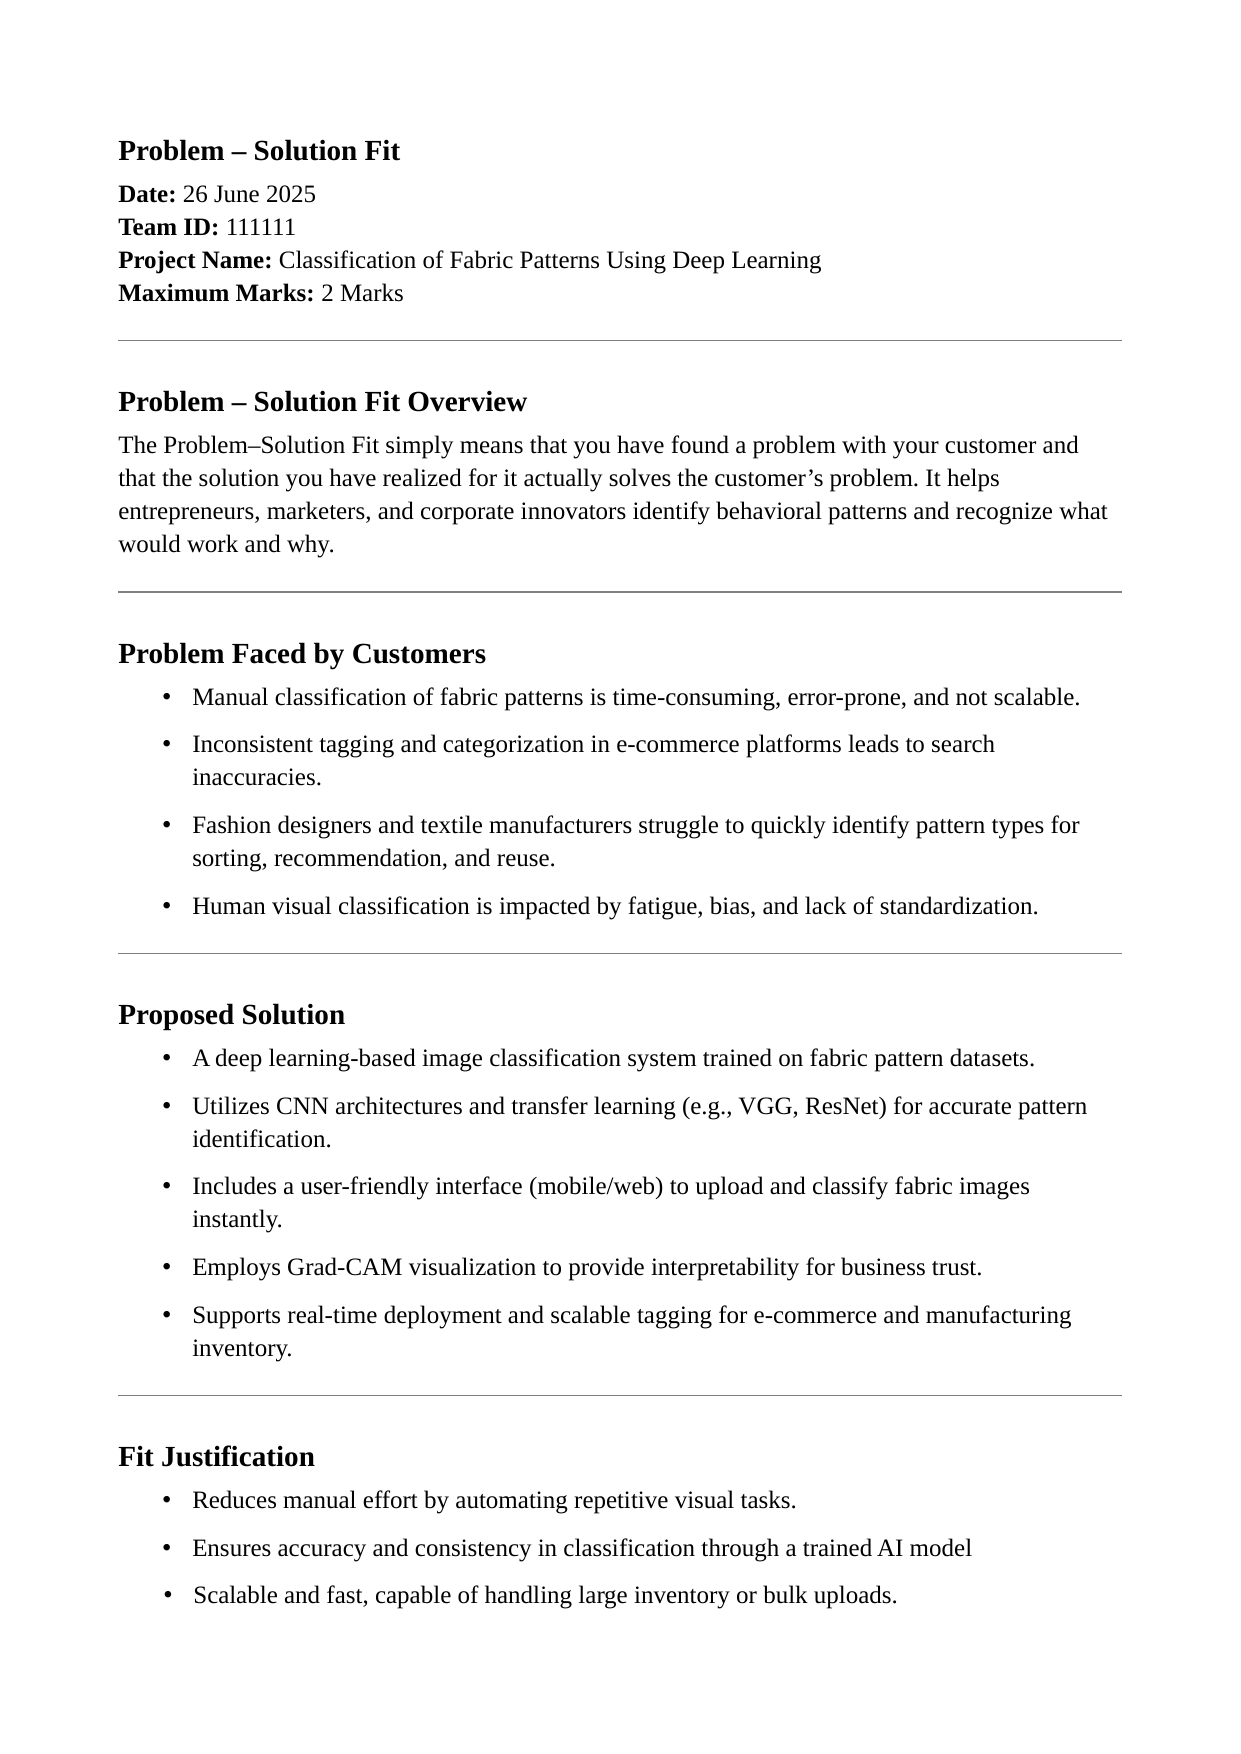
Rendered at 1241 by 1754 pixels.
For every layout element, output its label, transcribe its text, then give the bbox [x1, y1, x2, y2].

list Human visual classification is impacted by fatigue, bias, and lack of standardization. [162, 891, 1122, 919]
subtitle Fit Justification [118, 1439, 1122, 1473]
list Employs Grad-CAM visualization to provide interpretability for business trust. [162, 1252, 1122, 1281]
list Supports real-time deployment and scalable tagging for e-commerce and manufacturing inventory. [162, 1300, 1122, 1361]
list Includes a user-friendly interface (mobile/web) to upload and classify fabric images instantly. [162, 1171, 1122, 1233]
text Date: 26 June 2025 Team ID: 111111 Project Name: Classification of Fabric Patterns Using Deep Learning Maximum Marks: 2 Marks [118, 179, 1122, 307]
list Ensures accuracy and consistency in classification through a trained AI model [162, 1533, 1122, 1562]
list Utilizes CNN architectures and transfer learning (e.g., VGG, ResNet) for accurate pattern identification. [162, 1091, 1122, 1153]
subtitle Problem Faced by Customers [118, 636, 1122, 669]
list Inconsistent tagging and categorization in e-commerce platforms leads to search inaccuracies. [162, 729, 1122, 791]
subtitle Problem – Solution Fit [118, 133, 1122, 166]
text The Problem–Solution Fit simply means that you have found a problem with your customer and that the solution you have realized for it actually solves the customer’s problem. It helps entrepreneurs, marketers, and corporate innovators identify behavioral patterns and recognize what would work and why. [118, 430, 1122, 558]
list Scalable and fast, capable of handling large inventory or bulk uploads. [164, 1580, 1122, 1609]
list Fashion designers and textile manufacturers struggle to quickly identify pattern types for sorting, recommendation, and reuse. [162, 810, 1122, 872]
list Manual classification of fabric patterns is time-consuming, error-prone, and not scalable. [162, 682, 1122, 711]
subtitle Problem – Solution Fit Overview [118, 384, 1122, 418]
subtitle Proposed Solution [118, 997, 1122, 1031]
list A deep learning-based image classification system trained on fabric pattern datasets. [162, 1043, 1122, 1072]
list Reduces manual effort by automating repetitive visual tasks. [162, 1485, 1122, 1514]
